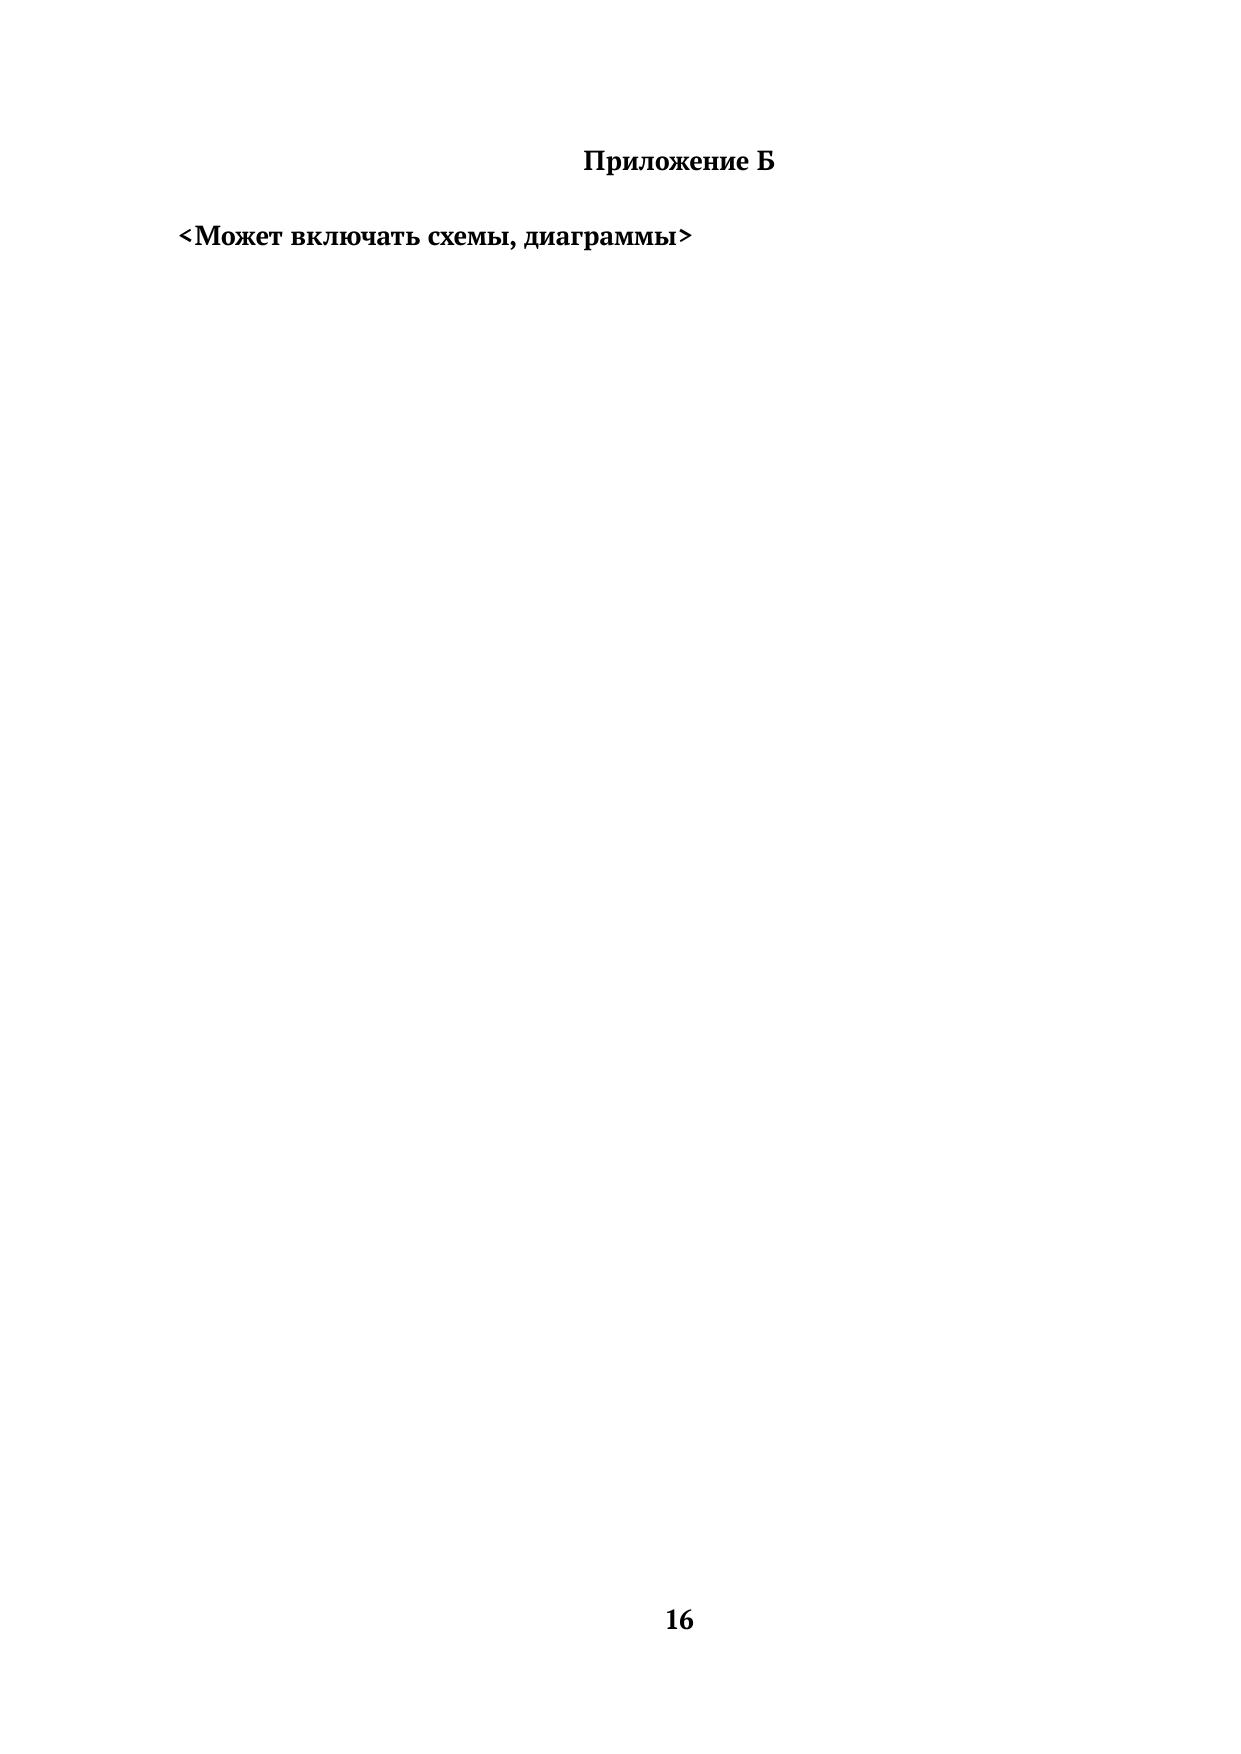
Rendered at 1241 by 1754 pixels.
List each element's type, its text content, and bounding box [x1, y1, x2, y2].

text <Может включать схемы, диаграммы> [177, 218, 1181, 251]
text Приложение Б [177, 143, 1181, 176]
